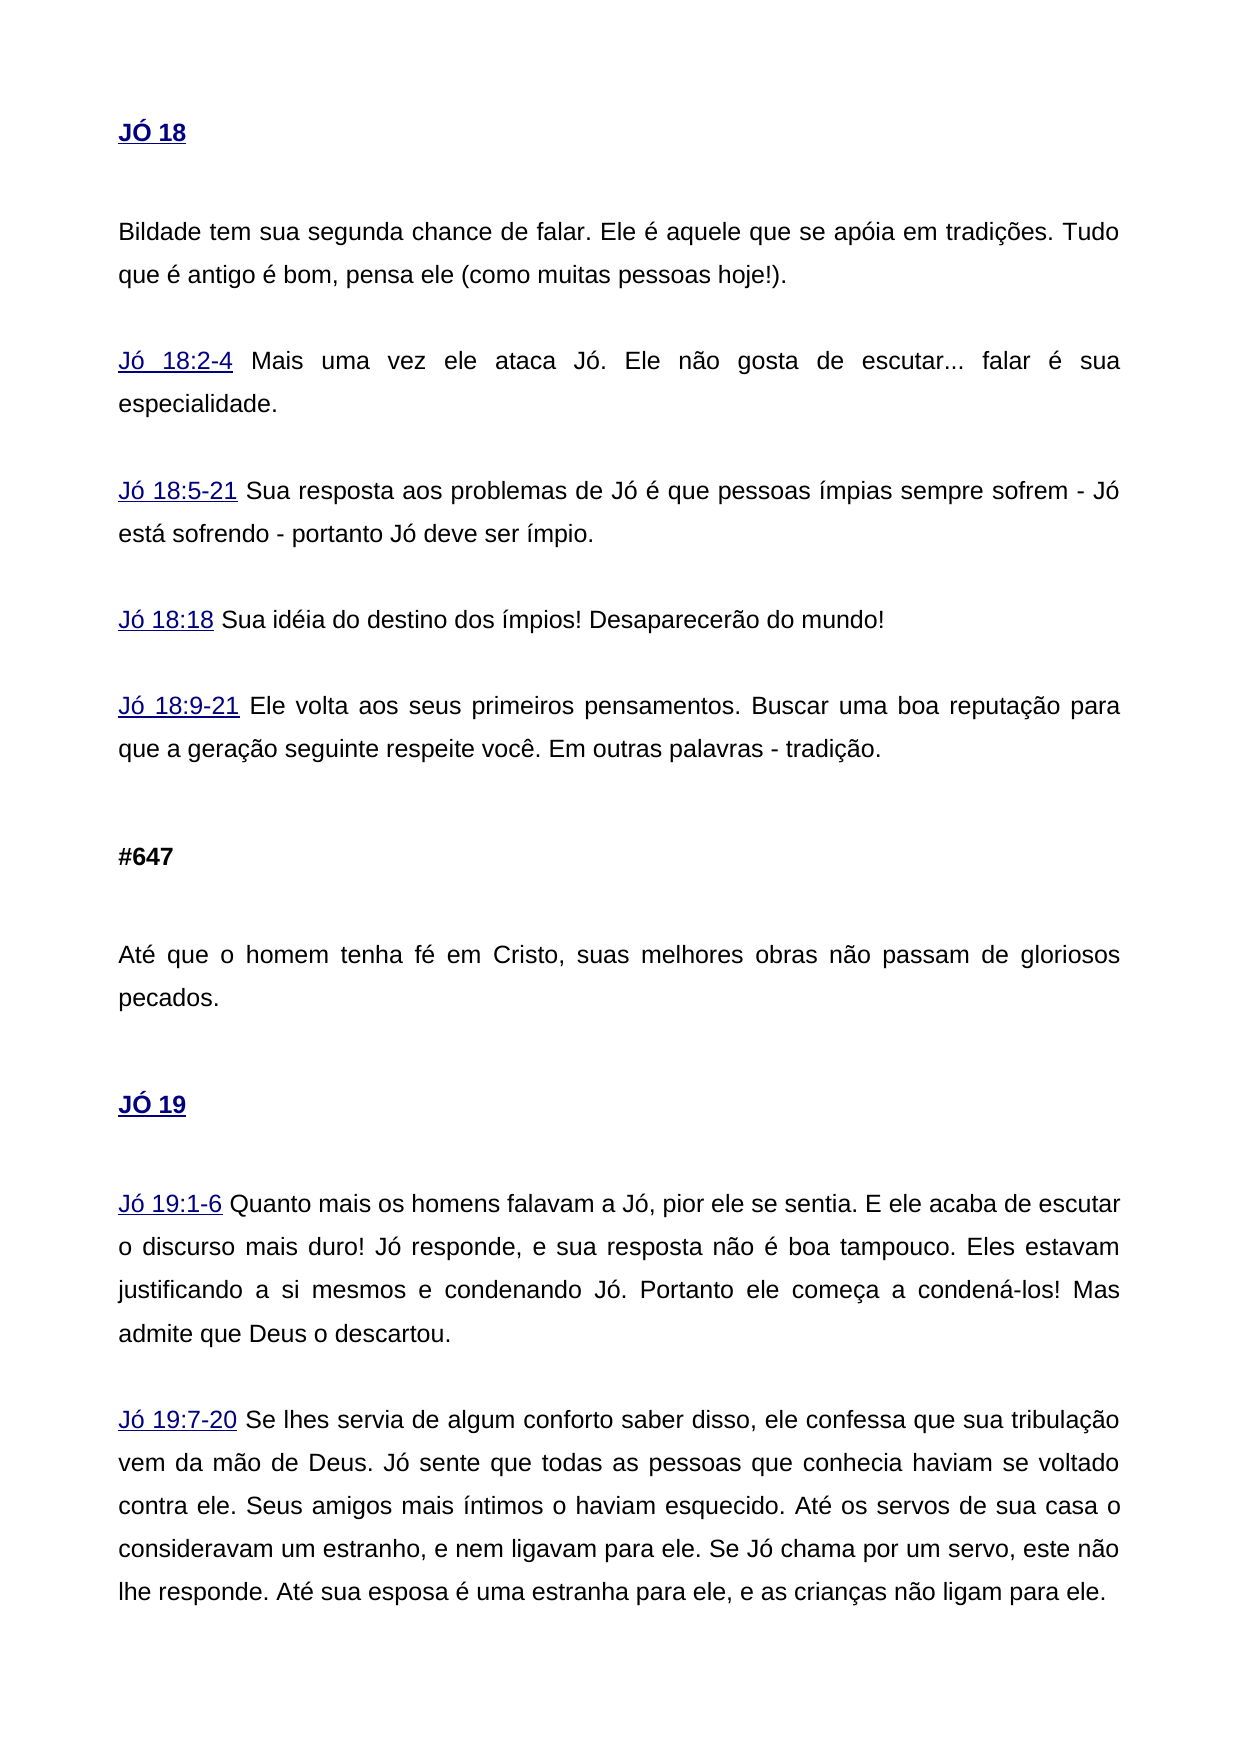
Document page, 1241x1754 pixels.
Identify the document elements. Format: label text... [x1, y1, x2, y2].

subtitle JÓ 19 [118, 1090, 1122, 1119]
text Jó 18:2-4 Mais uma vez ele ataca Jó. Ele não gosta de escutar... falar é sua especialidade. [118, 346, 1122, 418]
text Jó 19:1-6 Quanto mais os homens falavam a Jó, pior ele se sentia. E ele acaba de escutar o discurso mais duro! Jó responde, e sua resposta não é boa tampouco. Eles estavam justificando a si mesmos e condenando Jó. Portanto ele começa a condená-los! Mas admite que Deus o descartou. [118, 1189, 1122, 1347]
text Até que o homem tenha fé em Cristo, suas melhores obras não passam de gloriosos pecados. [118, 940, 1122, 1012]
text Bildade tem sua segunda chance de falar. Ele é aquele que se apóia em tradições. Tudo que é antigo é bom, pensa ele (como muitas pessoas hoje!). [118, 217, 1122, 289]
text Jó 18:9-21 Ele volta aos seus primeiros pensamentos. Buscar uma boa reputação para que a geração seguinte respeite você. Em outras palavras - tradição. [118, 691, 1122, 763]
text Jó 18:5-21 Sua resposta aos problemas de Jó é que pessoas ímpias sempre sofrem - Jó está sofrendo - portanto Jó deve ser ímpio. [118, 476, 1122, 547]
subtitle #647 [118, 841, 1122, 870]
text Jó 19:7-20 Se lhes servia de algum conforto saber disso, ele confessa que sua tribulação vem da mão de Deus. Jó sente que todas as pessoas que conhecia haviam se voltado contra ele. Seus amigos mais íntimos o haviam esquecido. Até os servos de sua casa o consideravam um estranho, e nem ligavam para ele. Se Jó chama por um servo, este não lhe responde. Até sua esposa é uma estranha para ele, e as crianças não ligam para ele. [118, 1405, 1122, 1606]
subtitle JÓ 18 [118, 118, 1122, 147]
text Jó 18:18 Sua idéia do destino dos ímpios! Desaparecerão do mundo! [118, 605, 1122, 634]
